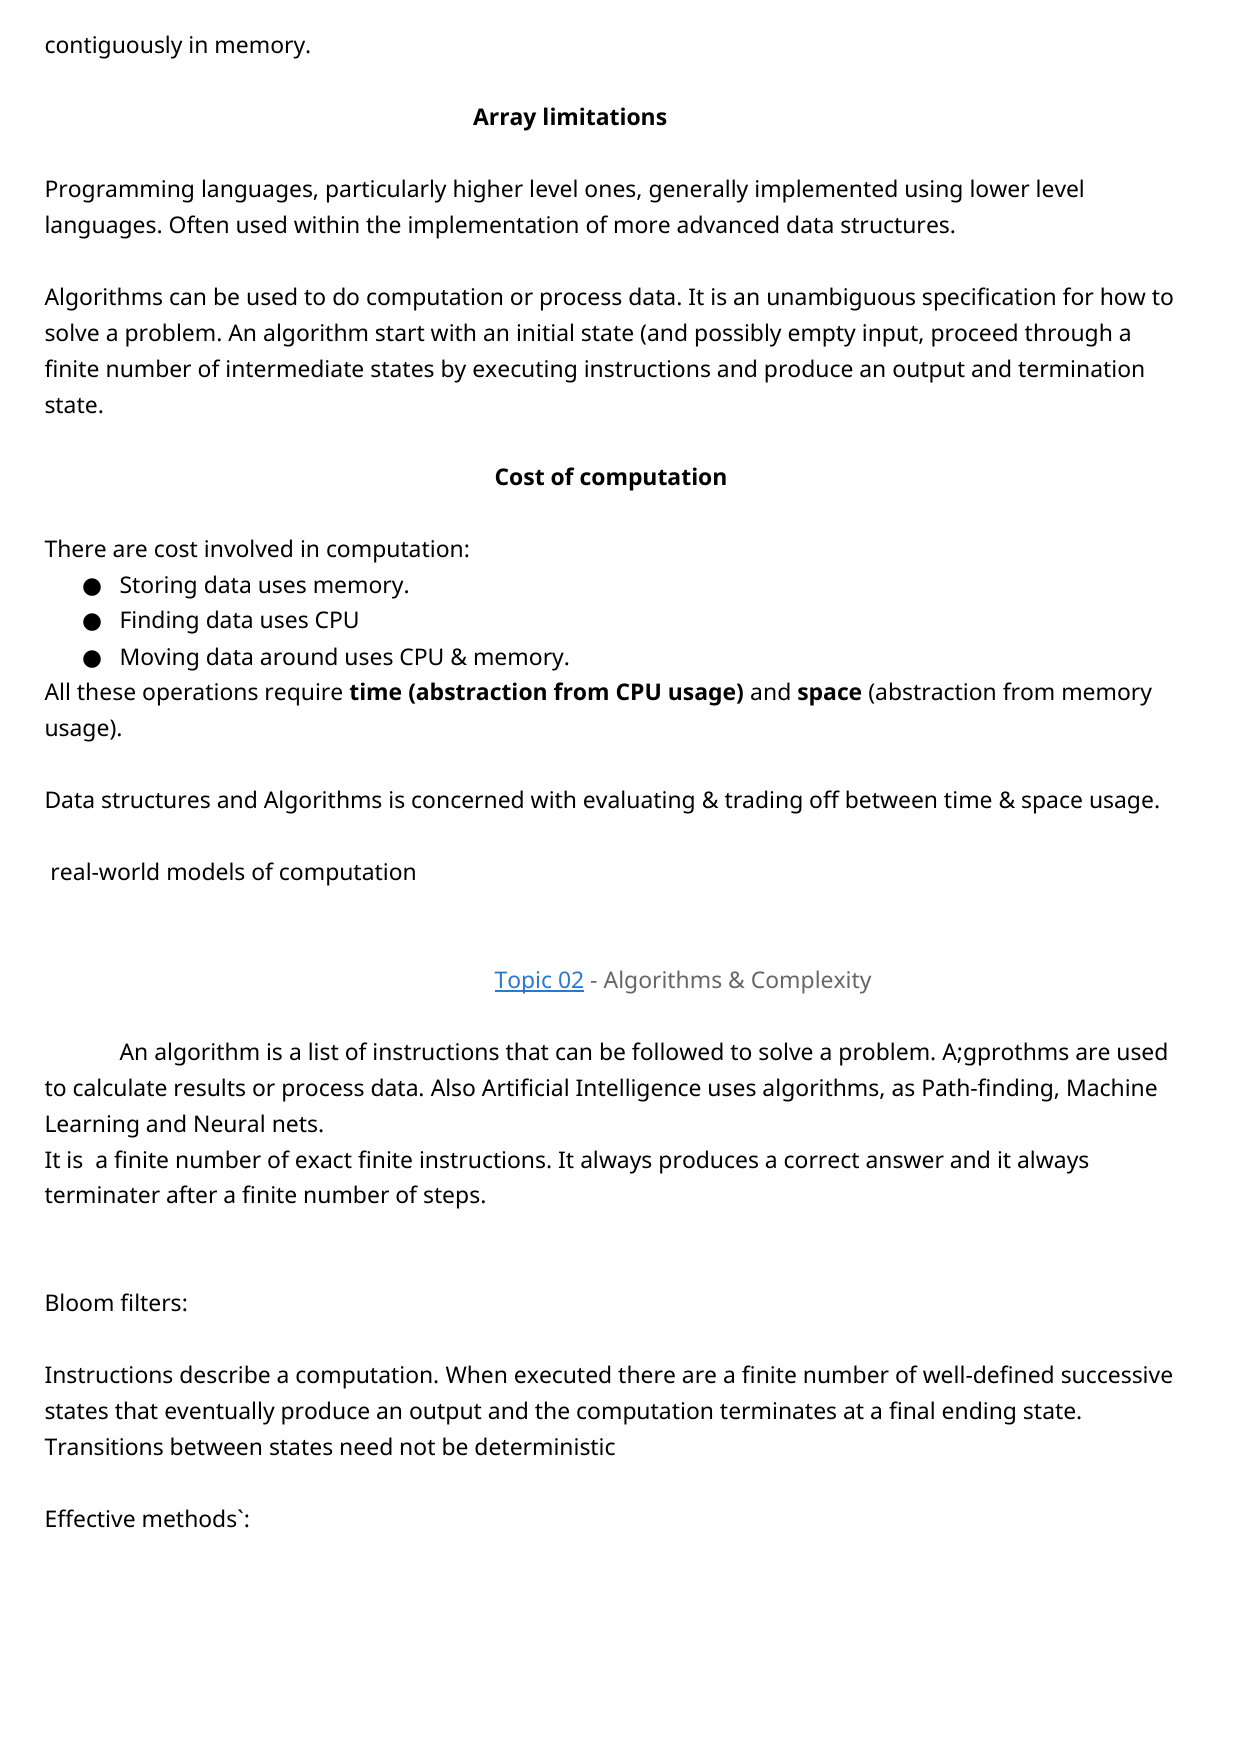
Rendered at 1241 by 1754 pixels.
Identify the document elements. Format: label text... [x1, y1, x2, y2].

text Algorithms can be used to do computation or process data. It is an unambiguous specification for how to solve a problem. An algorithm start with an initial state (and possibly empty input, proceed through a finite number of intermediate states by executing instructions and produce an output and termination state. [44, 281, 1180, 420]
text Bloom filters: [44, 1287, 1180, 1318]
text There are cost involved in computation: [44, 533, 1180, 564]
list Finding data uses CPU [82, 604, 1180, 636]
text All these operations require time (abstraction from CPU usage) and space (abstraction from memory usage). [44, 676, 1180, 743]
text Topic 02 - Algorithms & Complexity [44, 964, 1180, 995]
text real-world models of computation [44, 856, 1180, 887]
text Cost of computation [44, 461, 1180, 492]
text Data structures and Algorithms is concerned with evaluating & trading off between time & space usage. [44, 784, 1180, 815]
list Storing data uses memory. [82, 568, 1180, 600]
text Effective methods`: [44, 1503, 1180, 1534]
text Array limitations [44, 101, 1180, 133]
text An algorithm is a list of instructions that can be followed to solve a problem. A;gprothms are used to calculate results or process data. Also Artificial Intelligence uses algorithms, as Path-finding, Machine Learning and Neural nets. [44, 1036, 1180, 1139]
text It is a finite number of exact finite instructions. It always produces a correct answer and it always terminater after a finite number of steps. [44, 1143, 1180, 1211]
text contiguously in memory. [44, 29, 1180, 61]
text Programming languages, particularly higher level ones, generally implemented using lower level languages. Often used within the implementation of more advanced data structures. [44, 173, 1180, 240]
text Instructions describe a computation. When executed there are a finite number of well-defined successive states that eventually produce an output and the computation terminates at a final ending state. Transitions between states need not be deterministic [44, 1359, 1180, 1462]
list Moving data around uses CPU & memory. [82, 640, 1180, 672]
